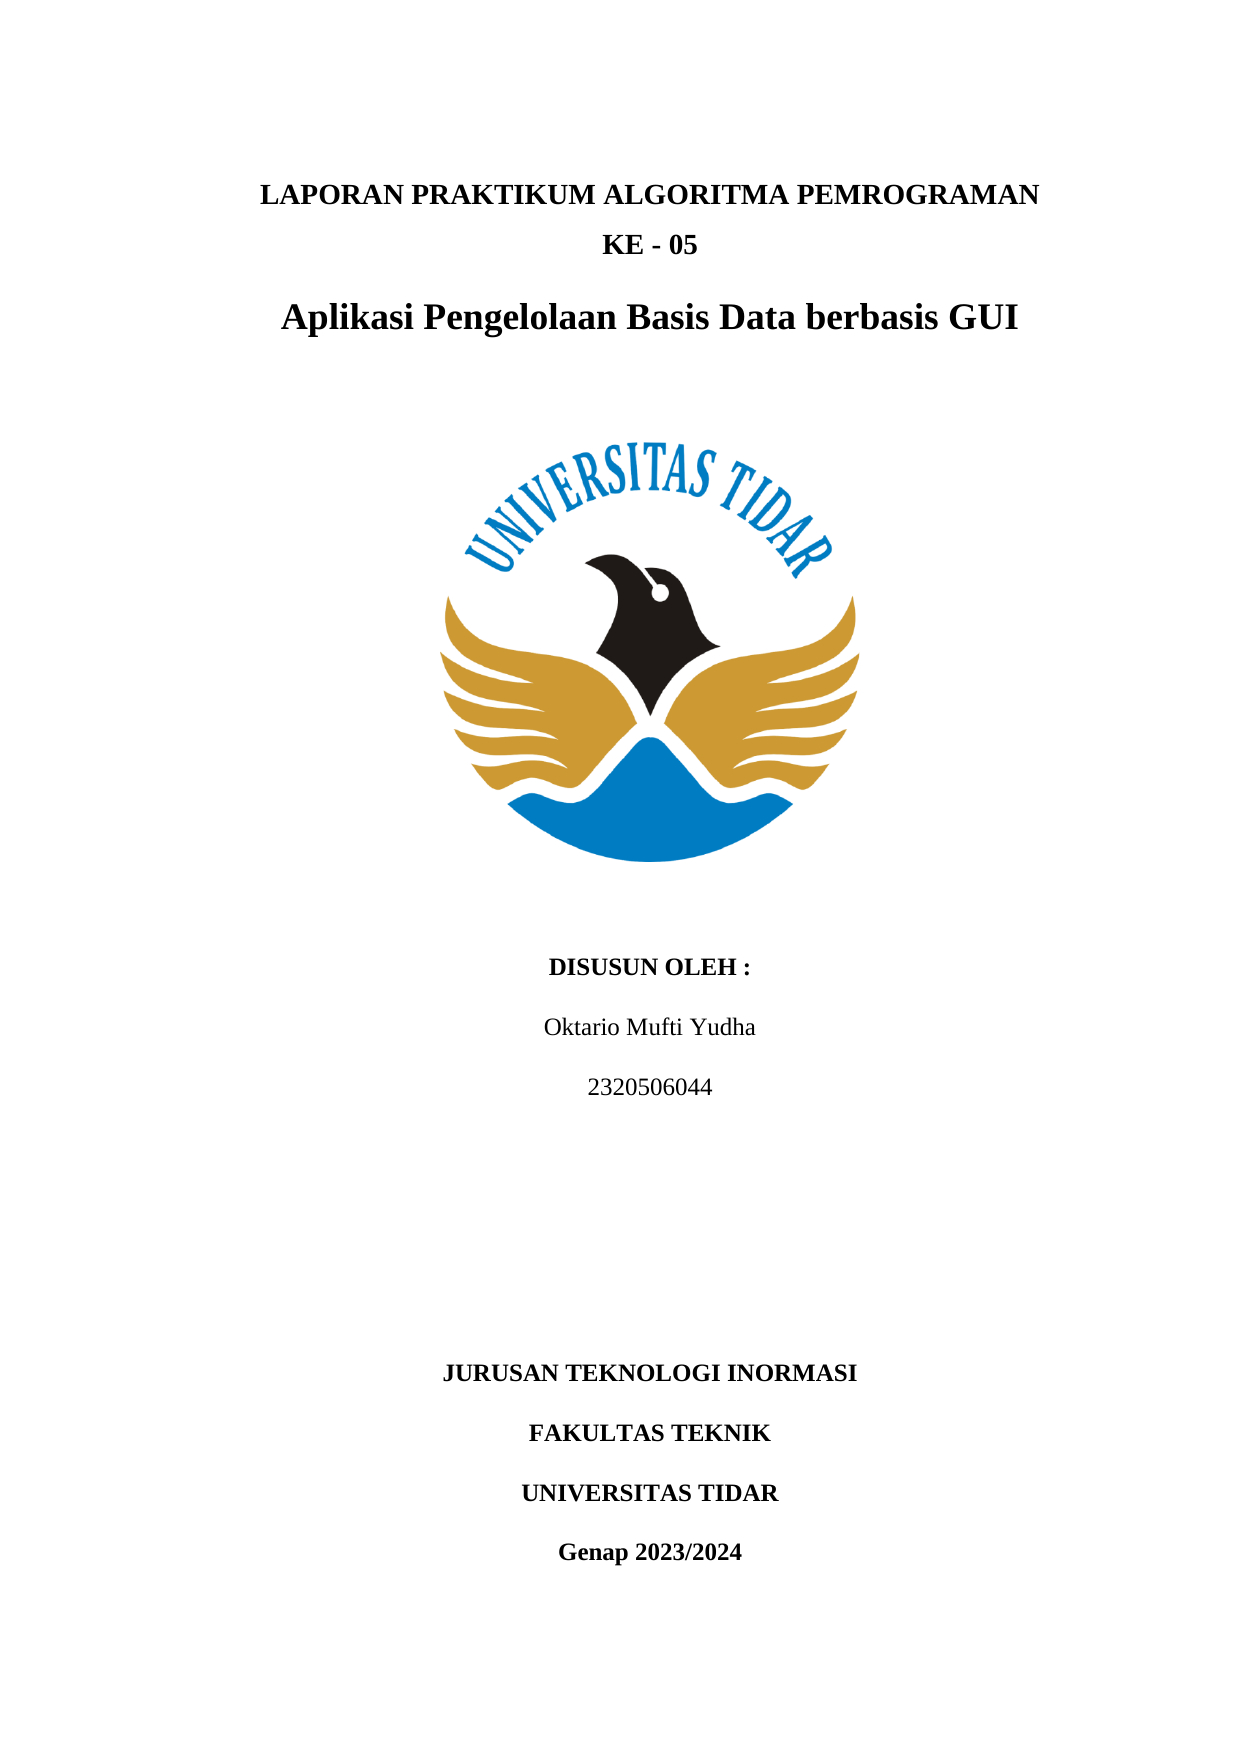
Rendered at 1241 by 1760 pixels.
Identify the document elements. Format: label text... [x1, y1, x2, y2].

text DISUSUN OLEH : [236, 952, 1063, 981]
text Genap 2023/2024 [236, 1537, 1063, 1566]
picture [440, 442, 860, 862]
text FAKULTAS TEKNIK [236, 1418, 1063, 1447]
text Aplikasi Pengelolaan Basis Data berbasis GUI [236, 294, 1063, 338]
text LAPORAN PRAKTIKUM ALGORITMA PEMROGRAMAN KE - 05 [236, 177, 1063, 261]
text Oktario Mufti Yudha [236, 1012, 1063, 1041]
text 2320506044 [236, 1072, 1063, 1101]
text JURUSAN TEKNOLOGI INORMASI [236, 1358, 1063, 1387]
text UNIVERSITAS TIDAR [236, 1478, 1063, 1506]
